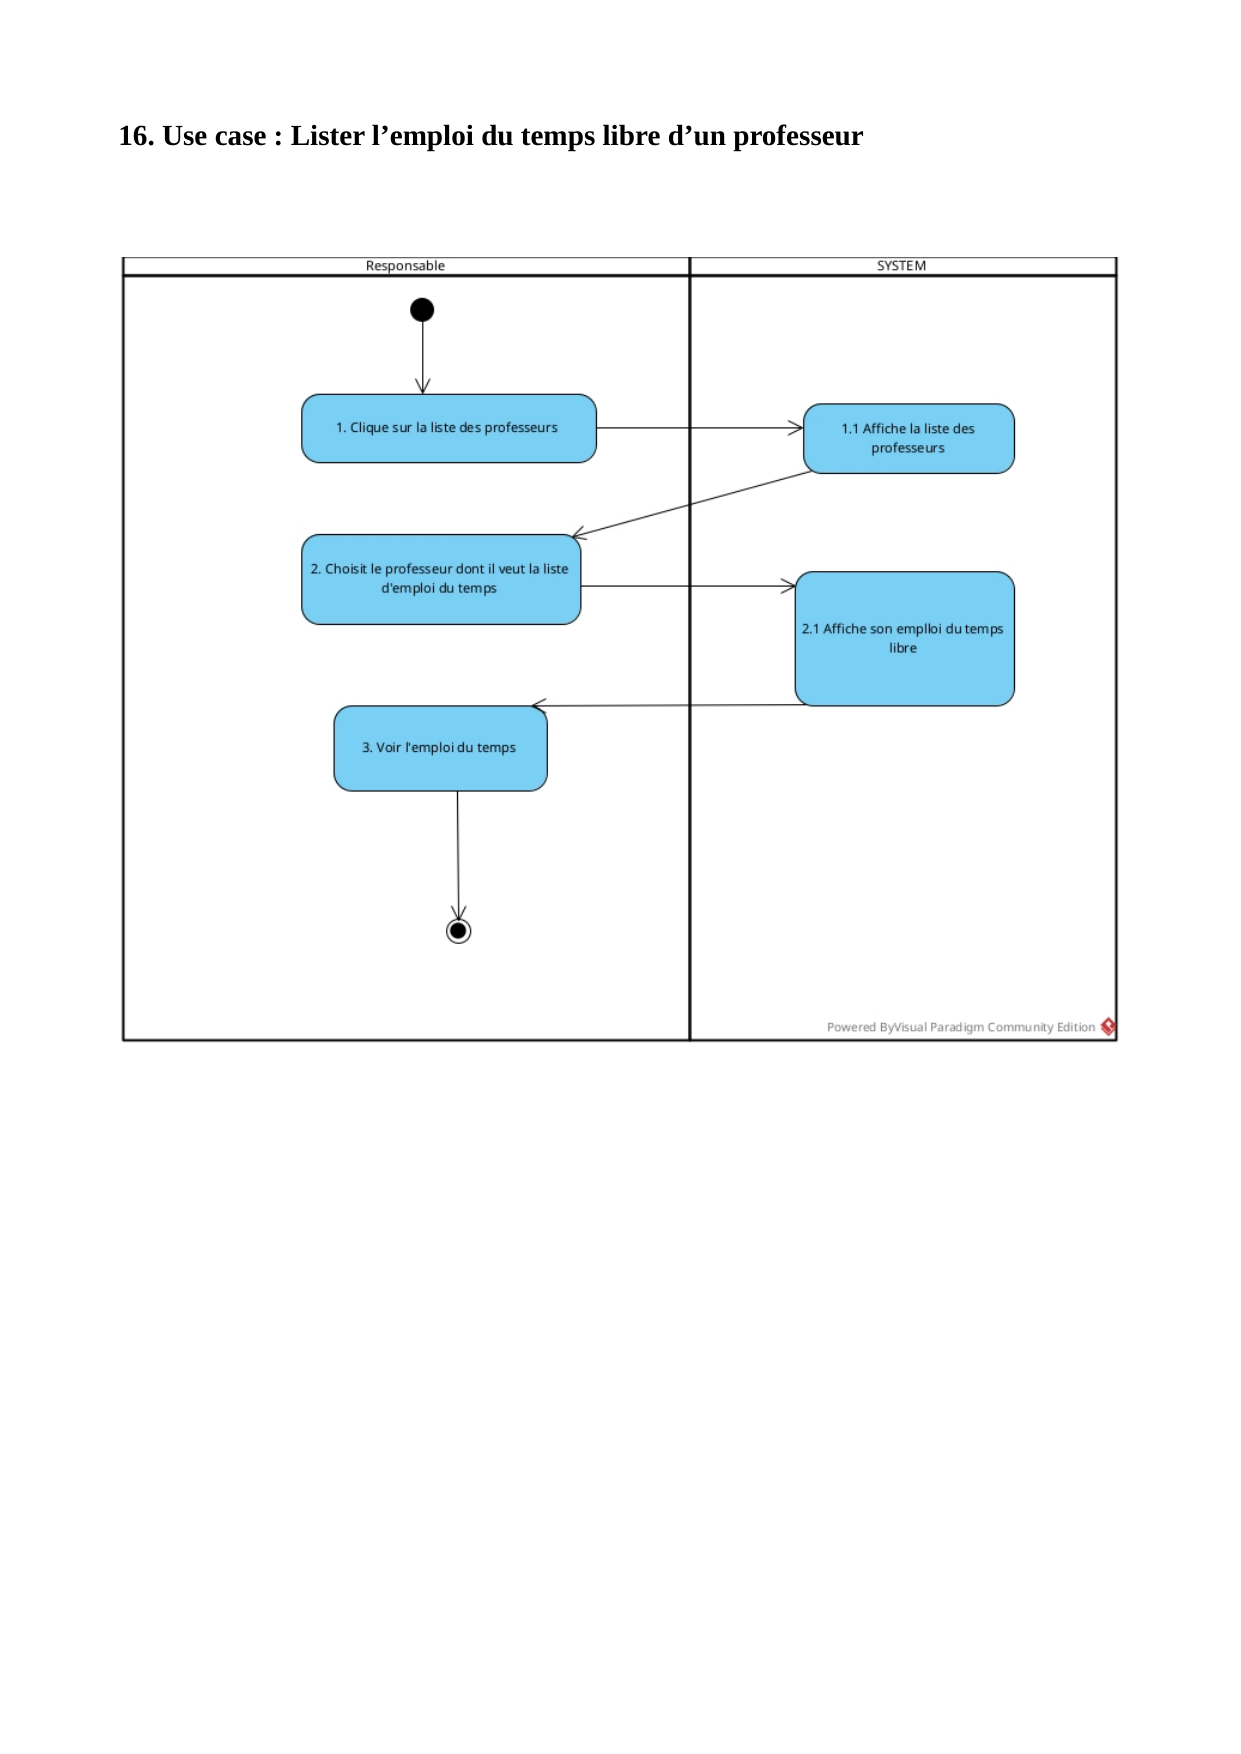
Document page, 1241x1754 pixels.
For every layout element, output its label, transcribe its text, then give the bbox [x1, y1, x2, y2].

picture [118, 257, 1123, 1047]
text 16. Use case : Lister l’emploi du temps libre d’un professeur [118, 118, 1122, 152]
